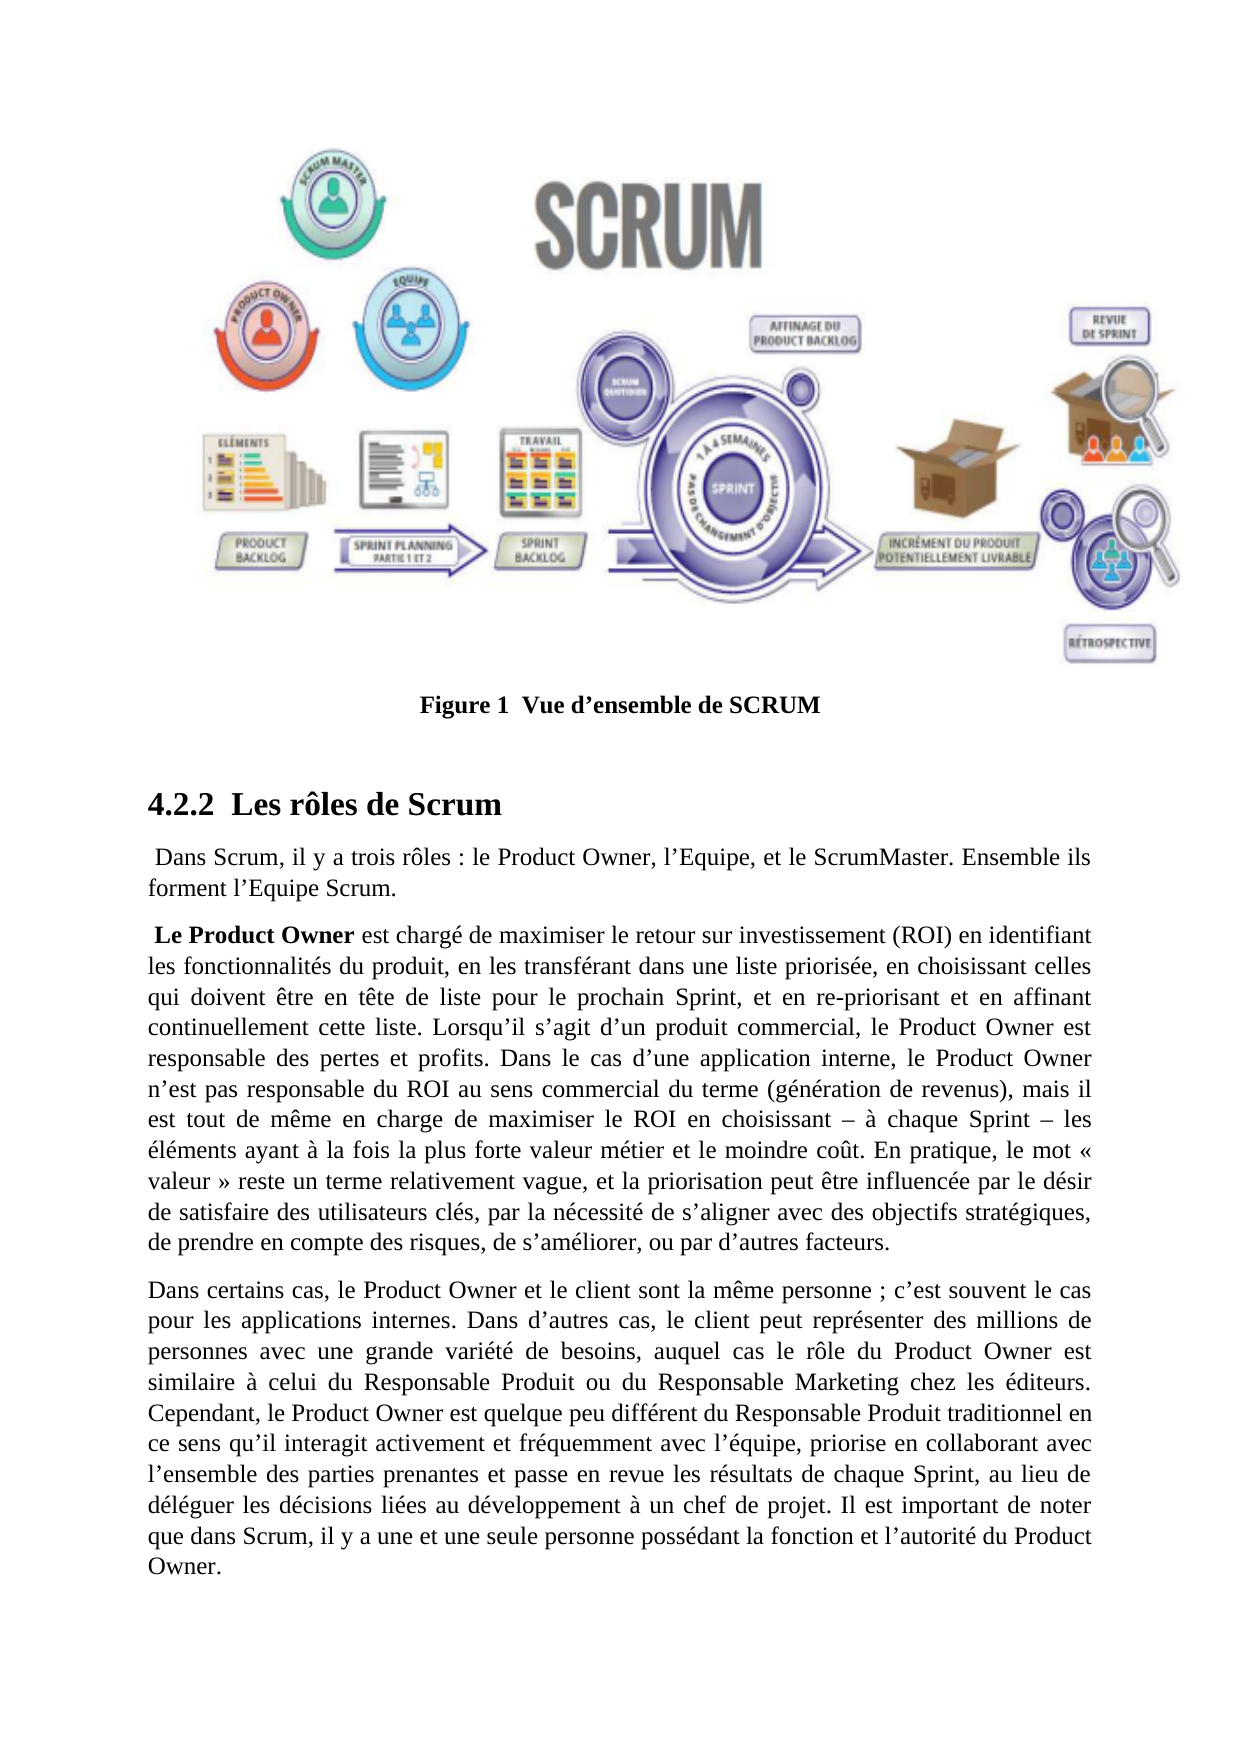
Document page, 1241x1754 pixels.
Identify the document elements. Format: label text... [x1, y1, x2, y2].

text 4.2.2 Les rôles de Scrum [148, 784, 1093, 823]
text Le Product Owner est chargé de maximiser le retour sur investissement (ROI) en identifiant les fonctionnalités du produit, en les transférant dans une liste priorisée, en choisissant celles qui doivent être en tête de liste pour le prochain Sprint, et en re-priorisant et en affinant continuellement cette liste. Lorsqu’il s’agit d’un produit commercial, le Product Owner est responsable des pertes et profits. Dans le cas d’une application interne, le Product Owner n’est pas responsable du ROI au sens commercial du terme (génération de revenus), mais il est tout de même en charge de maximiser le ROI en choisissant – à chaque Sprint – les éléments ayant à la fois la plus forte valeur métier et le moindre coût. En pratique, le mot « valeur » reste un terme relativement vague, et la priorisation peut être influencée par le désir de satisfaire des utilisateurs clés, par la nécessité de s’aligner avec des objectifs stratégiques, de prendre en compte des risques, de s’améliorer, ou par d’autres facteurs. [148, 920, 1093, 1256]
text Dans certains cas, le Product Owner et le client sont la même personne ; c’est souvent le cas pour les applications internes. Dans d’autres cas, le client peut représenter des millions de personnes avec une grande variété de besoins, auquel cas le rôle du Product Owner est similaire à celui du Responsable Produit ou du Responsable Marketing chez les éditeurs. Cependant, le Product Owner est quelque peu différent du Responsable Produit traditionnel en ce sens qu’il interagit activement et fréquemment avec l’équipe, priorise en collaborant avec l’ensemble des parties prenantes et passe en revue les résultats de chaque Sprint, au lieu de déléguer les décisions liées au développement à un chef de projet. Il est important de noter que dans Scrum, il y a une et une seule personne possédant la fonction et l’autorité du Product Owner. [148, 1275, 1093, 1580]
text Figure 1 Vue d’ensemble de SCRUM [148, 690, 1093, 718]
text Dans Scrum, il y a trois rôles : le Product Owner, l’Equipe, et le ScrumMaster. Ensemble ils forment l’Equipe Scrum. [148, 842, 1093, 902]
